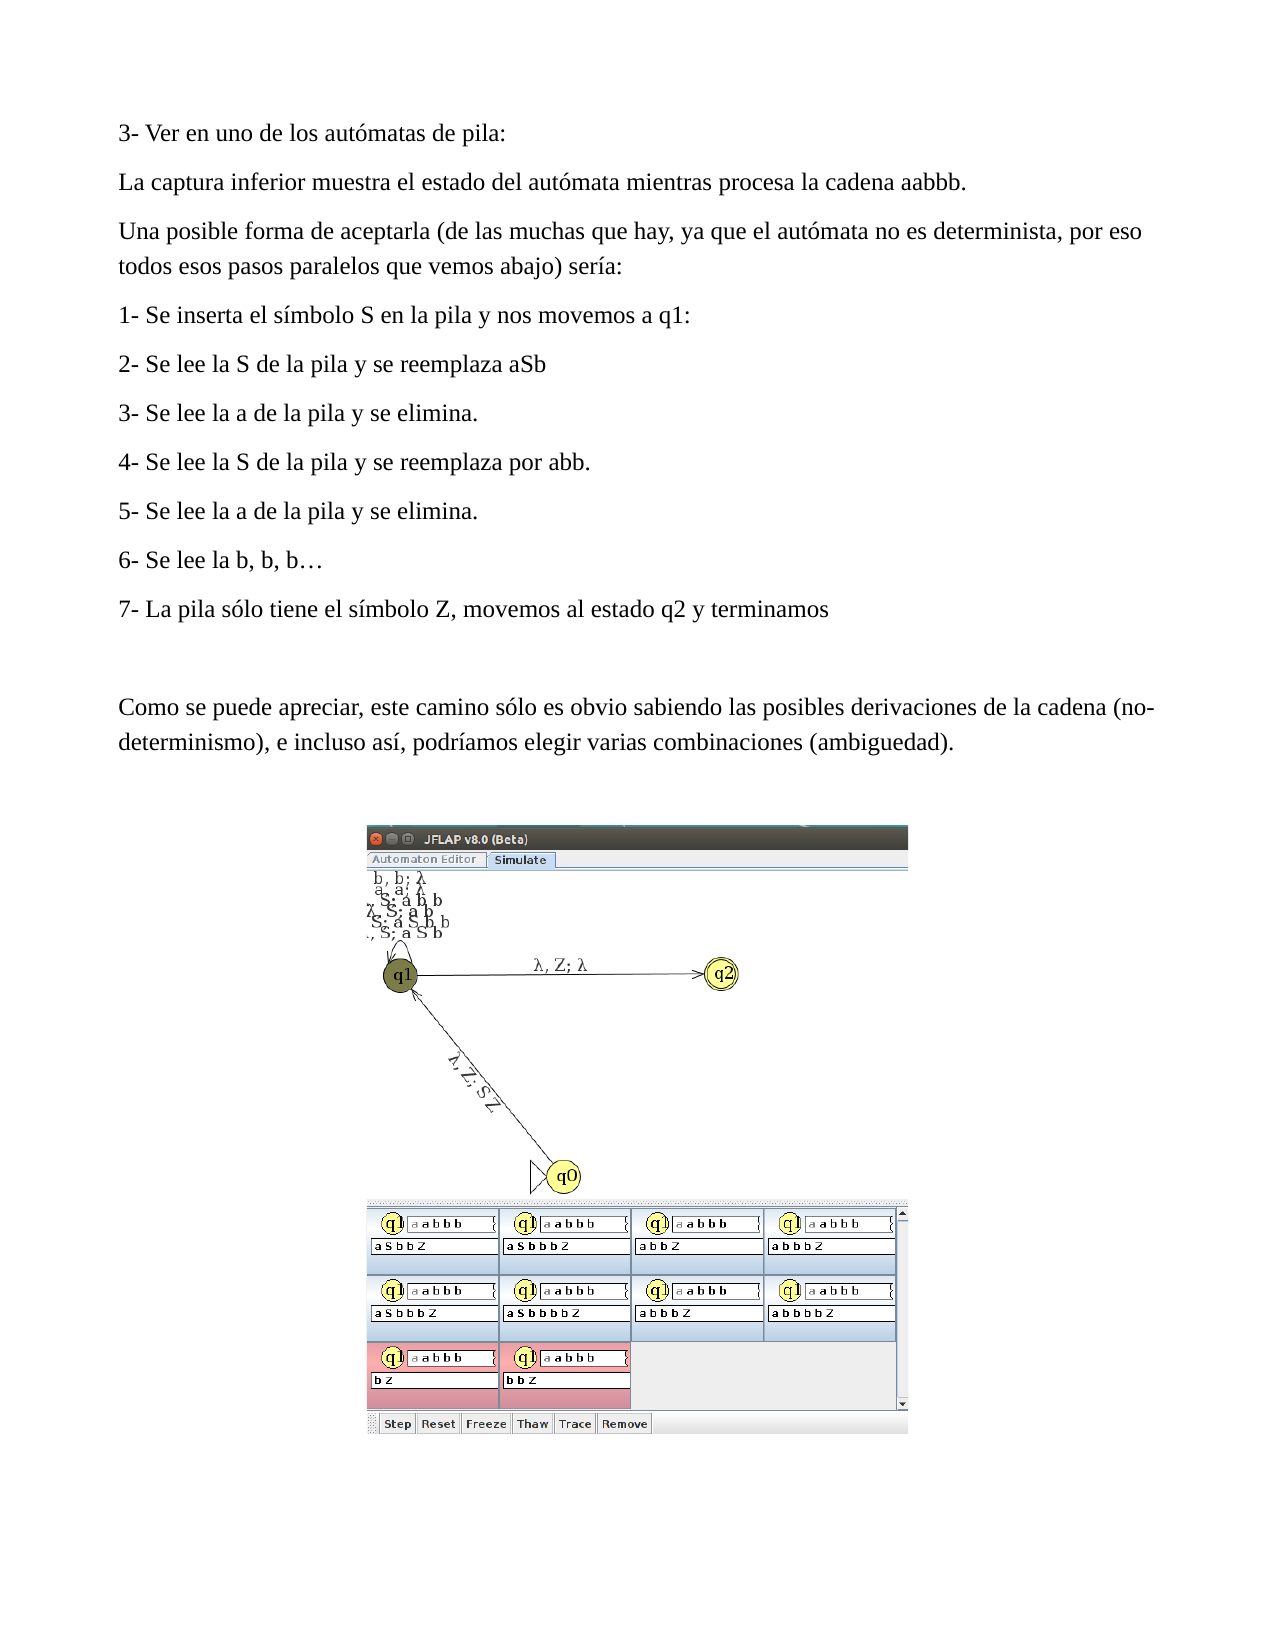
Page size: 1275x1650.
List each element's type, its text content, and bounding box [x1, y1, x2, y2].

text 7- La pila sólo tiene el símbolo Z, movemos al estado q2 y terminamos [118, 594, 1157, 623]
text 5- Se lee la a de la pila y se elimina. [118, 496, 1157, 525]
text 2- Se lee la S de la pila y se reemplaza aSb [118, 349, 1157, 378]
text 3- Se lee la a de la pila y se elimina. [118, 398, 1157, 427]
picture [366, 825, 909, 1434]
text 4- Se lee la S de la pila y se reemplaza por abb. [118, 447, 1157, 476]
text 1- Se inserta el símbolo S en la pila y nos movemos a q1: [118, 300, 1157, 328]
text Como se puede apreciar, este camino sólo es obvio sabiendo las posibles derivaciones de la cadena (no-determinismo), e incluso así, podríamos elegir varias combinaciones (ambiguedad). [118, 692, 1157, 756]
text Una posible forma de aceptarla (de las muchas que hay, ya que el autómata no es determinista, por eso todos esos pasos paralelos que vemos abajo) sería: [118, 216, 1157, 279]
text La captura inferior muestra el estado del autómata mientras procesa la cadena aabbb. [118, 167, 1157, 196]
text 3- Ver en uno de los autómatas de pila: [118, 118, 1157, 147]
text 6- Se lee la b, b, b… [118, 545, 1157, 574]
